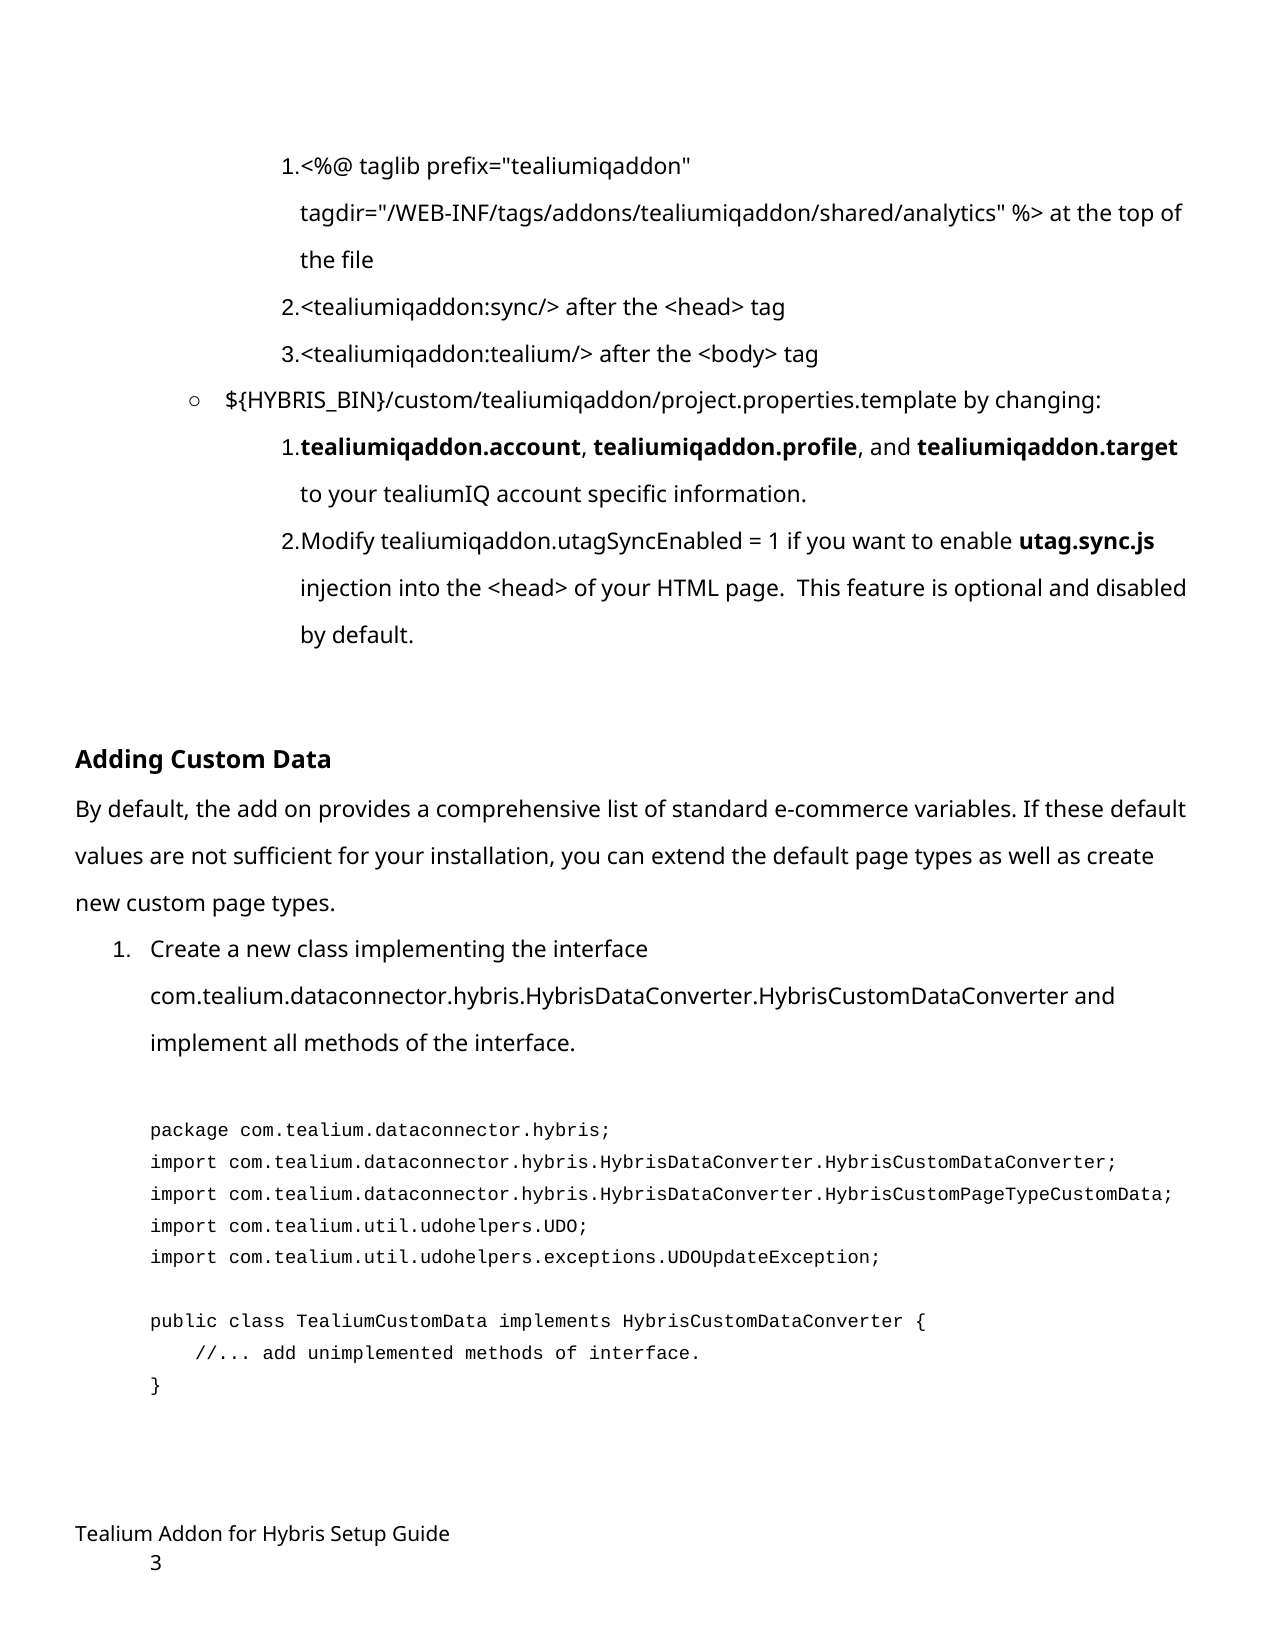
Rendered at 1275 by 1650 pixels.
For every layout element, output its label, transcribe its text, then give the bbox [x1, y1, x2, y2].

text package com.tealium.dataconnector.hybris; import com.tealium.dataconnector.hybris.HybrisDataConverter.HybrisCustomDataConverter; import com.tealium.dataconnector.hybris.HybrisDataConverter.HybrisCustomPageTypeCustomData; import com.tealium.util.udohelpers.UDO; import com.tealium.util.udohelpers.exceptions.UDOUpdateException; public class TealiumCustomData implements HybrisCustomDataConverter { //... add unimplemented methods of interface. } [150, 1121, 1200, 1436]
list <tealiumiqaddon:tealium/> after the <body> tag [281, 337, 1200, 369]
list <tealiumiqaddon:sync/> after the <head> tag [281, 291, 1200, 322]
subtitle Adding Custom Data [75, 742, 1200, 776]
list Modify tealiumiqaddon.utagSyncEnabled = 1 if you want to enable utag.sync.js injection into the <head> of your HTML page. This feature is optional and disabled by default. [281, 525, 1200, 650]
list Create a new class implementing the interface com.tealium.dataconnector.hybris.HybrisDataConverter.HybrisCustomDataConverter and implement all methods of the interface. [112, 933, 1200, 1058]
text By default, the add on provides a comprehensive list of standard e-commerce variables. If these default values are not sufficient for your installation, you can extend the default page types as well as create new custom page types. [75, 793, 1200, 918]
list tealiumiqaddon.account, tealiumiqaddon.profile, and tealiumiqaddon.target to your tealiumIQ account specific information. [281, 431, 1200, 509]
list ${HYBRIS_BIN}/custom/tealiumiqaddon/project.properties.template by changing: [187, 384, 1200, 416]
list <%@ taglib prefix="tealiumiqaddon" tagdir="/WEB-INF/tags/addons/tealiumiqaddon/shared/analytics" %> at the top of the file [281, 150, 1200, 275]
